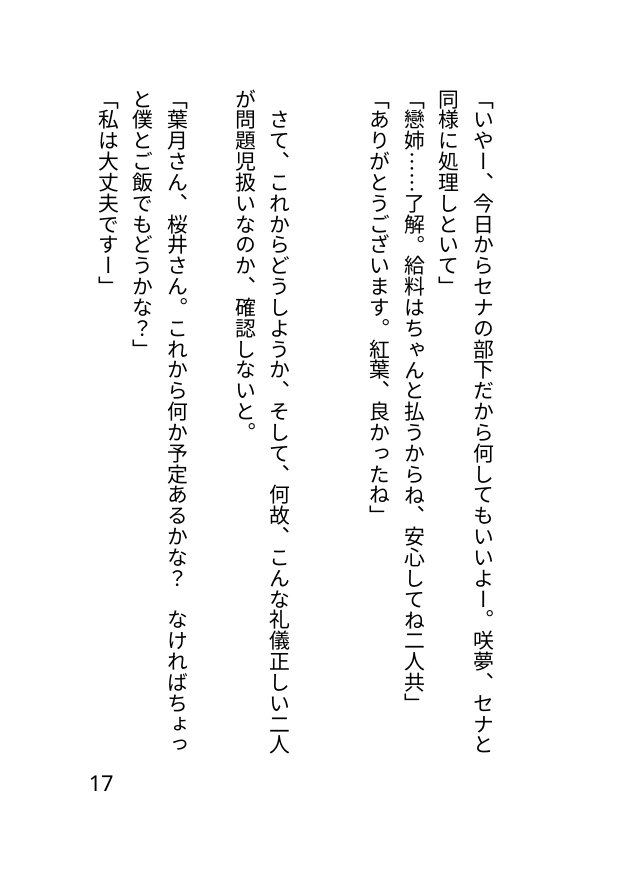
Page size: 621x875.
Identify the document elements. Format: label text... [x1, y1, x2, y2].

text 「葉月さん、桜井さん。これから何か予定あるかな？ なければちょっと僕とご飯でもどうかな？」 [128, 88, 193, 768]
text 「いやー、今日からセナの部下だから何してもいいよー。咲夢、セナと同様に処理しといて」 [434, 88, 499, 768]
text 「戀姉……了解。給料はちゃんと払うからね、安心してね二人共」 [399, 88, 429, 768]
text 「私は大丈夫ですー」 [93, 88, 124, 768]
text さて、これからどうしようか、そして、何故、こんな礼儀正しい二人が問題児扱いなのか、確認しないと。 [230, 88, 295, 768]
text 「ありがとうございます。紅葉、良かったね」 [365, 88, 395, 768]
